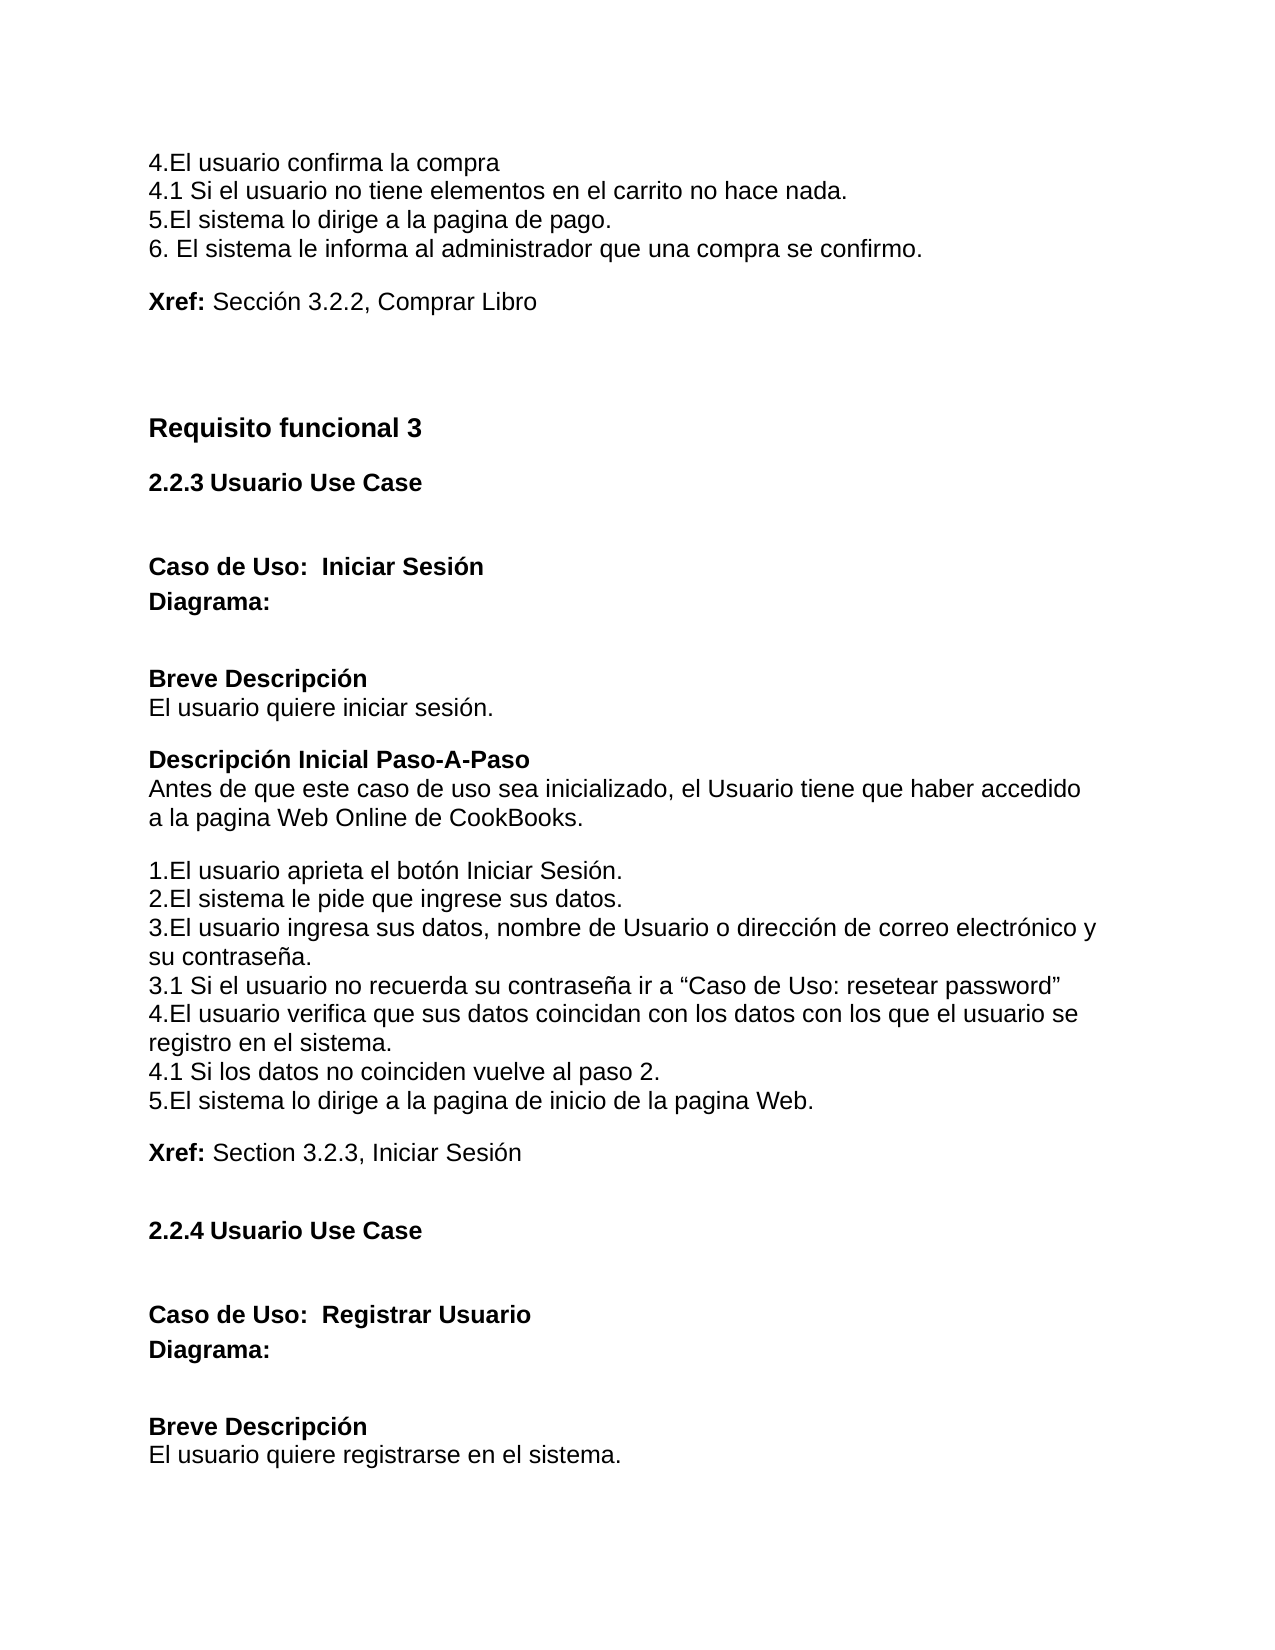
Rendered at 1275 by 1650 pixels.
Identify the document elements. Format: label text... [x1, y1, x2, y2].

text 5.El sistema lo dirige a la pagina de pago. [148, 205, 1098, 234]
text 4.El usuario confirma la compra [148, 148, 1098, 176]
subtitle Caso de Uso: Registrar Usuario [148, 1300, 1098, 1329]
text Descripción Inicial Paso-A-Paso [148, 746, 1098, 774]
text 1.El usuario aprieta el botón Iniciar Sesión. [148, 856, 1098, 884]
text Antes de que este caso de uso sea inicializado, el Usuario tiene que haber accedido a la pagina Web Online de CookBooks. [148, 774, 1098, 832]
text 3.1 Si el usuario no recuerda su contraseña ir a “Caso de Uso: resetear password” [148, 971, 1098, 999]
subtitle Requisito funcional 3 [148, 412, 1098, 443]
text 4.1 Si los datos no coinciden vuelve al paso 2. [148, 1057, 1098, 1086]
text 2.El sistema le pide que ingrese sus datos. [148, 884, 1098, 913]
text 4.1 Si el usuario no tiene elementos en el carrito no hace nada. [148, 176, 1098, 205]
text 4.El usuario verifica que sus datos coincidan con los datos con los que el usuario se registro en el sistema. [148, 999, 1098, 1057]
subtitle Caso de Uso: Iniciar Sesión [148, 552, 1098, 581]
text Diagrama: [148, 1335, 1098, 1364]
text Xref: Section 3.2.3, Iniciar Sesión [148, 1138, 1098, 1167]
text El usuario quiere registrarse en el sistema. [148, 1441, 1098, 1469]
text Diagrama: [148, 587, 1098, 616]
text 5.El sistema lo dirige a la pagina de inicio de la pagina Web. [148, 1086, 1098, 1114]
subtitle 2.2.4 Usuario Use Case [148, 1216, 1098, 1245]
text 6. El sistema le informa al administrador que una compra se confirmo. [148, 234, 1098, 263]
text Breve Descripción [148, 1412, 1098, 1441]
text Xref: Sección 3.2.2, Comprar Libro [148, 287, 1098, 315]
subtitle 2.2.3 Usuario Use Case [148, 468, 1098, 497]
text El usuario quiere iniciar sesión. [148, 693, 1098, 722]
text Breve Descripción [148, 664, 1098, 693]
text 3.El usuario ingresa sus datos, nombre de Usuario o dirección de correo electrónico y su contraseña. [148, 913, 1098, 971]
